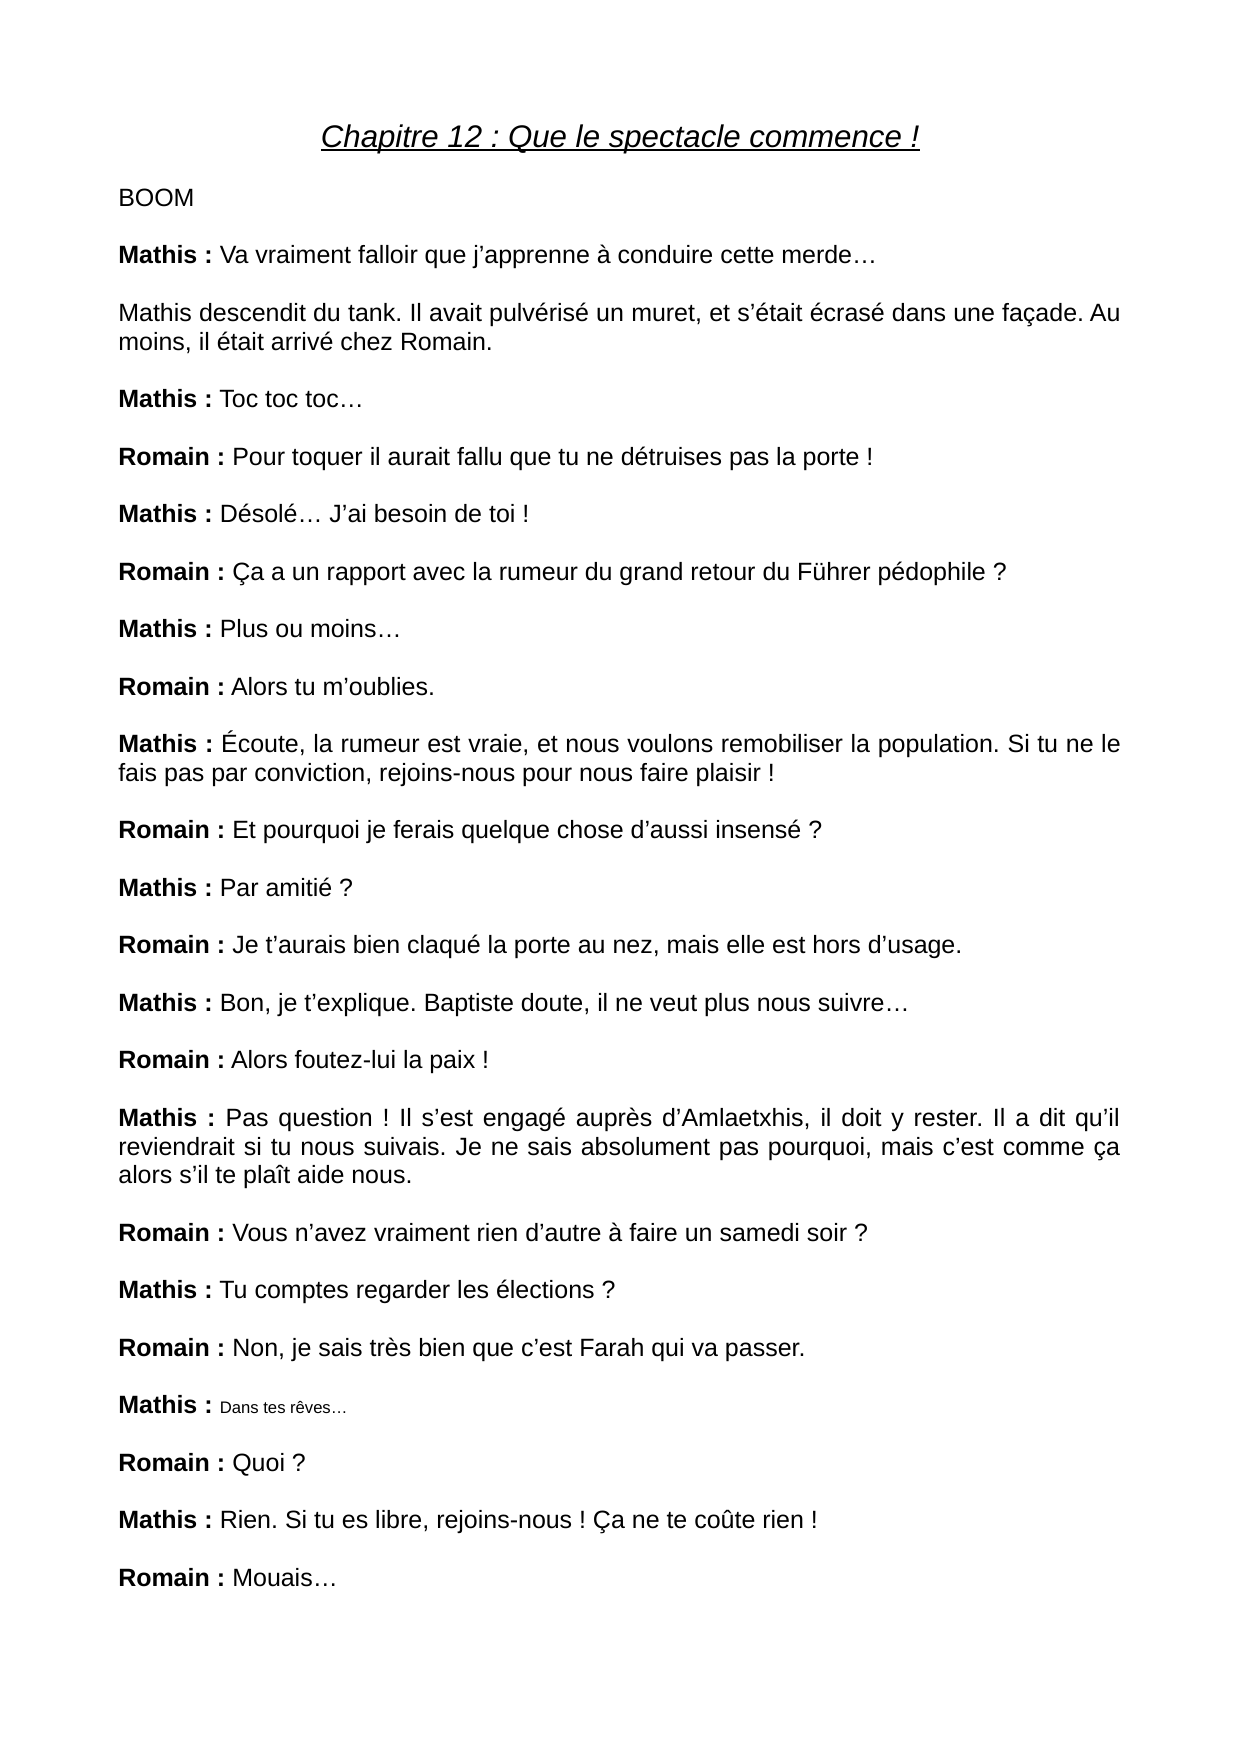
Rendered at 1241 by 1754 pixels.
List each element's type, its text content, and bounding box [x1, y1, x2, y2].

text Romain : Ça a un rapport avec la rumeur du grand retour du Führer pédophile ? [118, 557, 1122, 585]
text Mathis descendit du tank. Il avait pulvérisé un muret, et s’était écrasé dans une façade. Au moins, il était arrivé chez Romain. [118, 298, 1122, 355]
text Mathis : Dans tes rêves… [118, 1390, 1122, 1419]
text Romain : Pour toquer il aurait fallu que tu ne détruises pas la porte ! [118, 442, 1122, 470]
text Mathis : Désolé… J’ai besoin de toi ! [118, 499, 1122, 528]
text Romain : Vous n’avez vraiment rien d’autre à faire un samedi soir ? [118, 1218, 1122, 1247]
text Romain : Je t’aurais bien claqué la porte au nez, mais elle est hors d’usage. [118, 930, 1122, 959]
text Mathis : Écoute, la rumeur est vraie, et nous voulons remobiliser la population. Si tu ne le fais pas par conviction, rejoins-nous pour nous faire plaisir ! [118, 729, 1122, 787]
text Mathis : Tu comptes regarder les élections ? [118, 1275, 1122, 1304]
text Mathis : Toc toc toc… [118, 384, 1122, 413]
text Romain : Quoi ? [118, 1448, 1122, 1477]
text Mathis : Pas question ! Il s’est engagé auprès d’Amlaetxhis, il doit y rester. Il a dit qu’il reviendrait si tu nous suivais. Je ne sais absolument pas pourquoi, mais c’est comme ça alors s’il te plaît aide nous. [118, 1103, 1122, 1189]
text Romain : Alors tu m’oublies. [118, 672, 1122, 700]
text Mathis : Va vraiment falloir que j’apprenne à conduire cette merde… [118, 240, 1122, 269]
text Romain : Et pourquoi je ferais quelque chose d’aussi insensé ? [118, 815, 1122, 844]
text Romain : Alors foutez-lui la paix ! [118, 1045, 1122, 1074]
text Mathis : Plus ou moins… [118, 614, 1122, 643]
text Romain : Non, je sais très bien que c’est Farah qui va passer. [118, 1333, 1122, 1362]
text Chapitre 12 : Que le spectacle commence ! [118, 118, 1122, 154]
text BOOM [118, 183, 1122, 212]
text Mathis : Bon, je t’explique. Baptiste doute, il ne veut plus nous suivre… [118, 988, 1122, 1017]
text Romain : Mouais… [118, 1563, 1122, 1592]
text Mathis : Par amitié ? [118, 873, 1122, 902]
text Mathis : Rien. Si tu es libre, rejoins-nous ! Ça ne te coûte rien ! [118, 1505, 1122, 1534]
